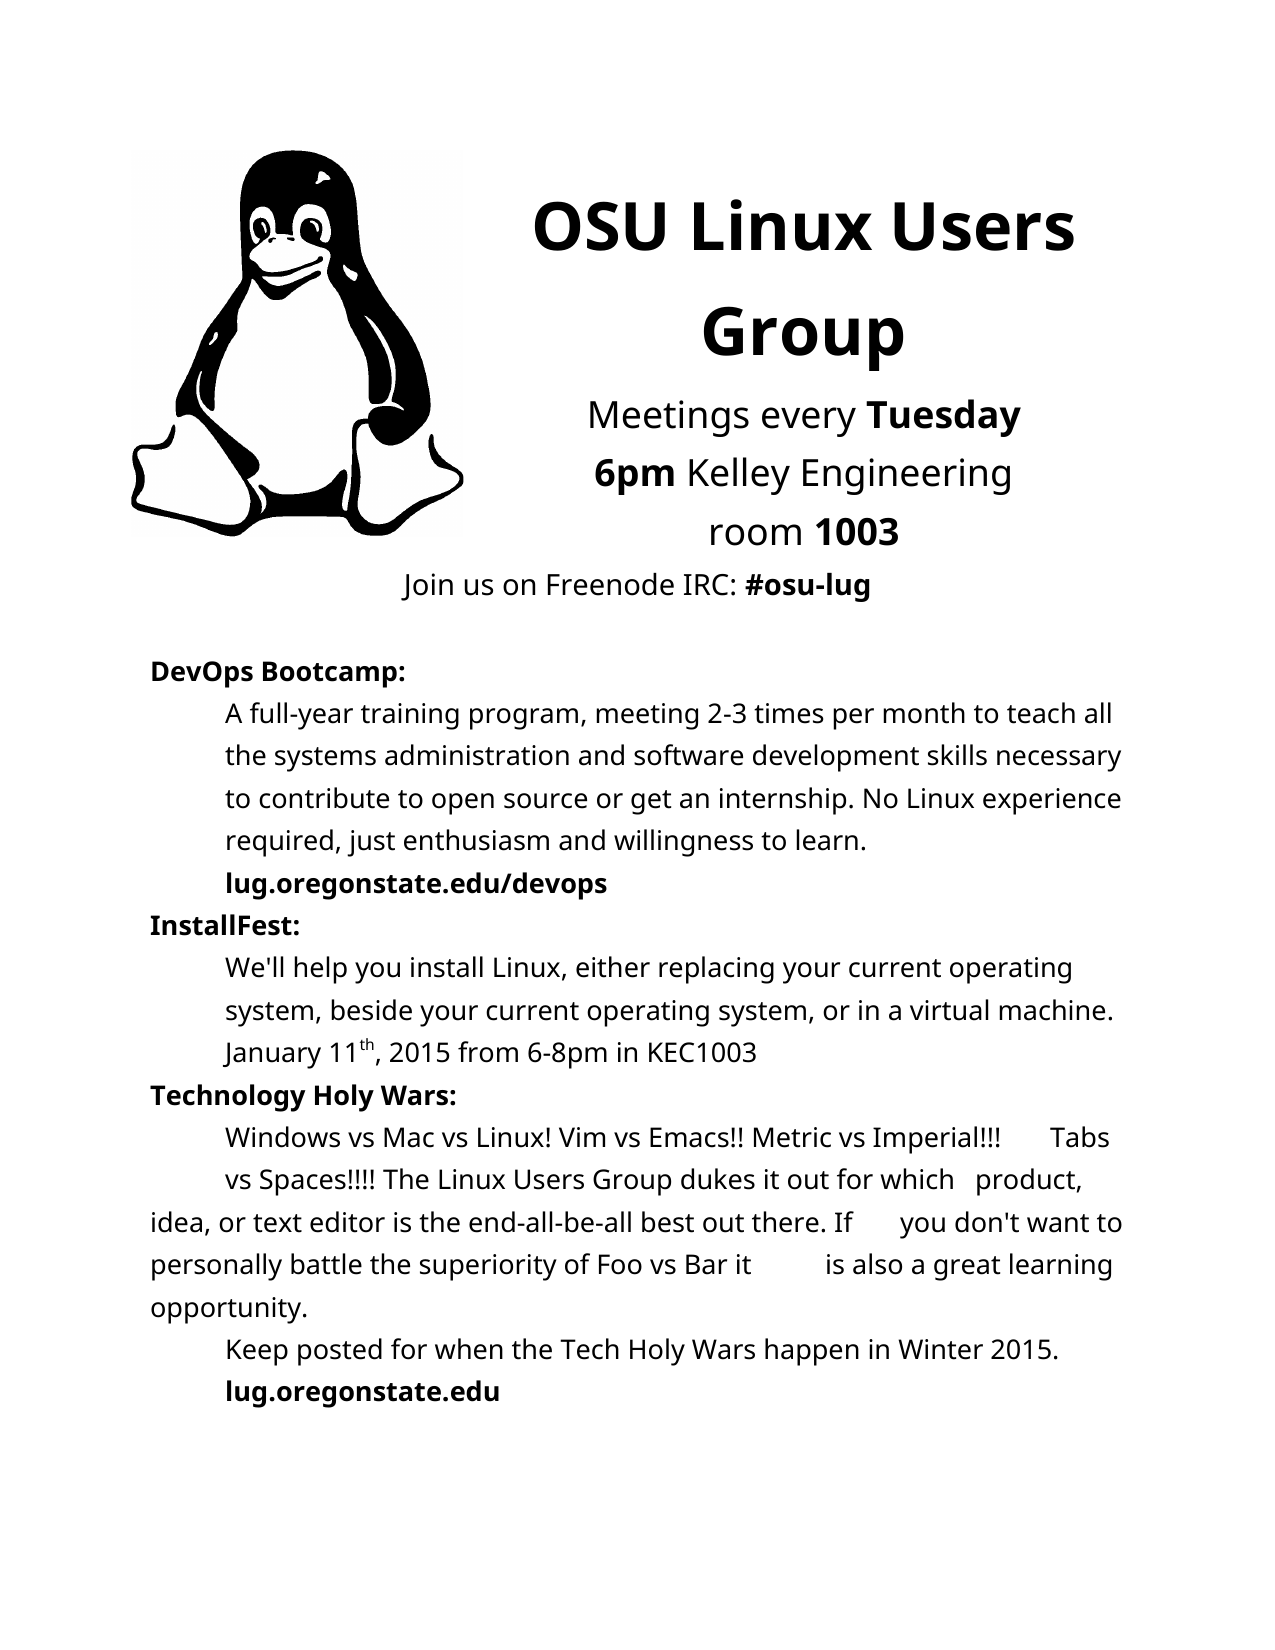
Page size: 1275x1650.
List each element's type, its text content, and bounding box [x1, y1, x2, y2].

text Join us on Freenode IRC: #osu-lug [150, 564, 1125, 604]
text InstallFest: [150, 906, 1125, 943]
text DevOps Bootcamp: [150, 652, 1125, 689]
text Technology Holy Wars: [150, 1076, 1125, 1113]
text lug.oregonstate.edu/devops [225, 864, 1125, 901]
text Meetings every Tuesday [464, 388, 1125, 439]
text We'll help you install Linux, either replacing your current operating system, beside your current operating system, or in a virtual machine. [225, 949, 1125, 1028]
text January 11th, 2015 from 6-8pm in KEC1003 [225, 1034, 1125, 1071]
text 6pm Kelley Engineering [464, 447, 1125, 498]
text Keep posted for when the Tech Holy Wars happen in Winter 2015. [150, 1330, 1125, 1367]
text Windows vs Mac vs Linux! Vim vs Emacs!! Metric vs Imperial!!! Tabs vs Spaces!!!! The Linux Users Group dukes it out for which product, idea, or text editor is the end-all-be-all best out there. If you don't want to personally battle the superiority of Foo vs Bar it is also a great learning opportunity. [150, 1118, 1125, 1325]
text room 1003 [150, 505, 1125, 556]
text lug.oregonstate.edu [150, 1373, 1125, 1410]
text OSU Linux Users Group [464, 179, 1125, 374]
text A full-year training program, meeting 2-3 times per month to teach all the systems administration and software development skills necessary to contribute to open source or get an internship. No Linux experience required, just enthusiasm and willingness to learn. [225, 694, 1125, 858]
picture [131, 150, 464, 537]
